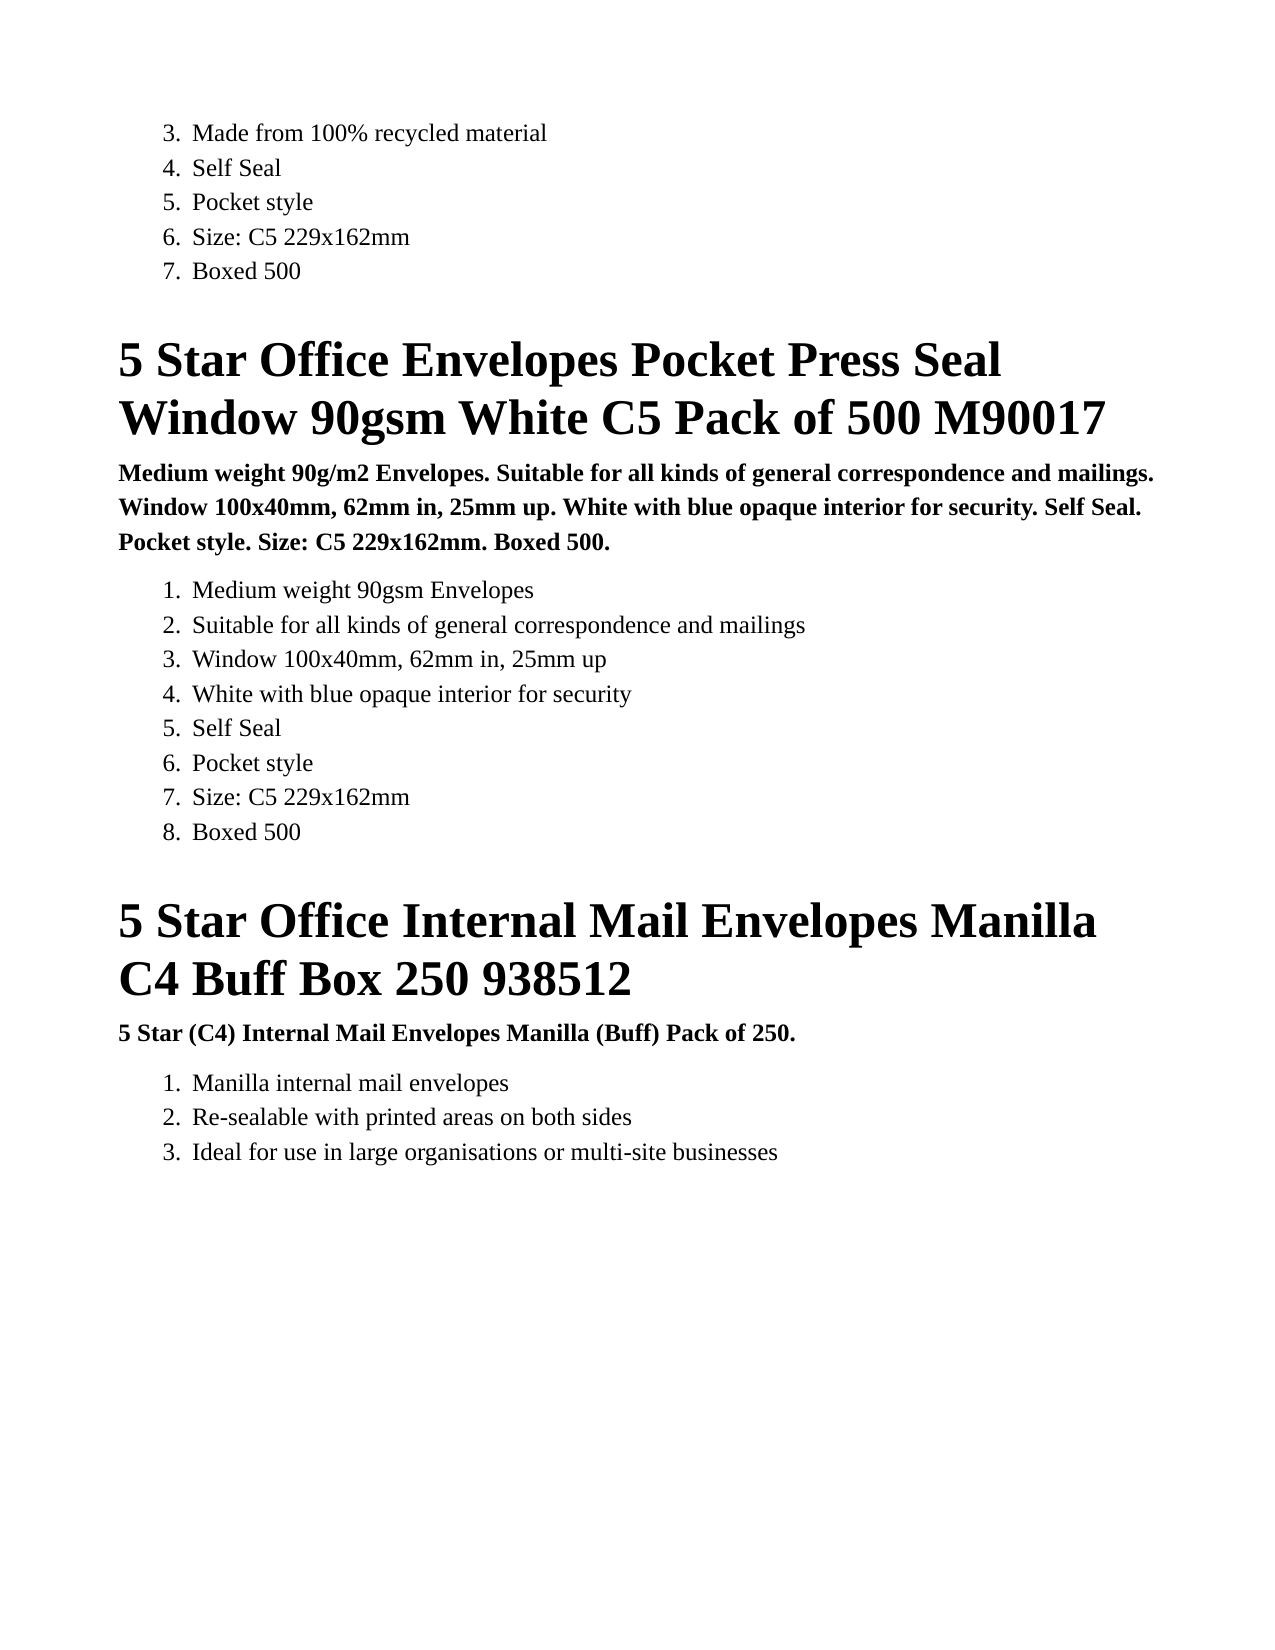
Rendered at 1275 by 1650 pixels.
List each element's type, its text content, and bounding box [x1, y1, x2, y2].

list Boxed 500 [162, 256, 1157, 285]
list Size: C5 229x162mm [162, 782, 1157, 811]
list Re-sealable with printed areas on both sides [162, 1102, 1157, 1131]
list Boxed 500 [162, 817, 1157, 846]
list White with blue opaque interior for security [162, 679, 1157, 708]
list Self Seal [162, 153, 1157, 181]
list Made from 100% recycled material [162, 118, 1157, 147]
list Ideal for use in large organisations or multi-site businesses [162, 1137, 1157, 1165]
text Medium weight 90g/m2 Envelopes. Suitable for all kinds of general correspondence and mailings. Window 100x40mm, 62mm in, 25mm up. White with blue opaque interior for security. Self Seal. Pocket style. Size: C5 229x162mm. Boxed 500. [118, 458, 1157, 555]
list Self Seal [162, 713, 1157, 742]
list Window 100x40mm, 62mm in, 25mm up [162, 644, 1157, 673]
list Manilla internal mail envelopes [162, 1068, 1157, 1096]
list Medium weight 90gsm Envelopes [162, 576, 1157, 604]
text 5 Star (C4) Internal Mail Envelopes Manilla (Buff) Pack of 250. [118, 1018, 1157, 1047]
subtitle 5 Star Office Internal Mail Envelopes Manilla C4 Buff Box 250 938512 [118, 891, 1157, 1006]
list Pocket style [162, 748, 1157, 777]
list Suitable for all kinds of general correspondence and mailings [162, 610, 1157, 639]
subtitle 5 Star Office Envelopes Pocket Press Seal Window 90gsm White C5 Pack of 500 M90017 [118, 330, 1157, 445]
list Pocket style [162, 187, 1157, 216]
list Size: C5 229x162mm [162, 222, 1157, 250]
